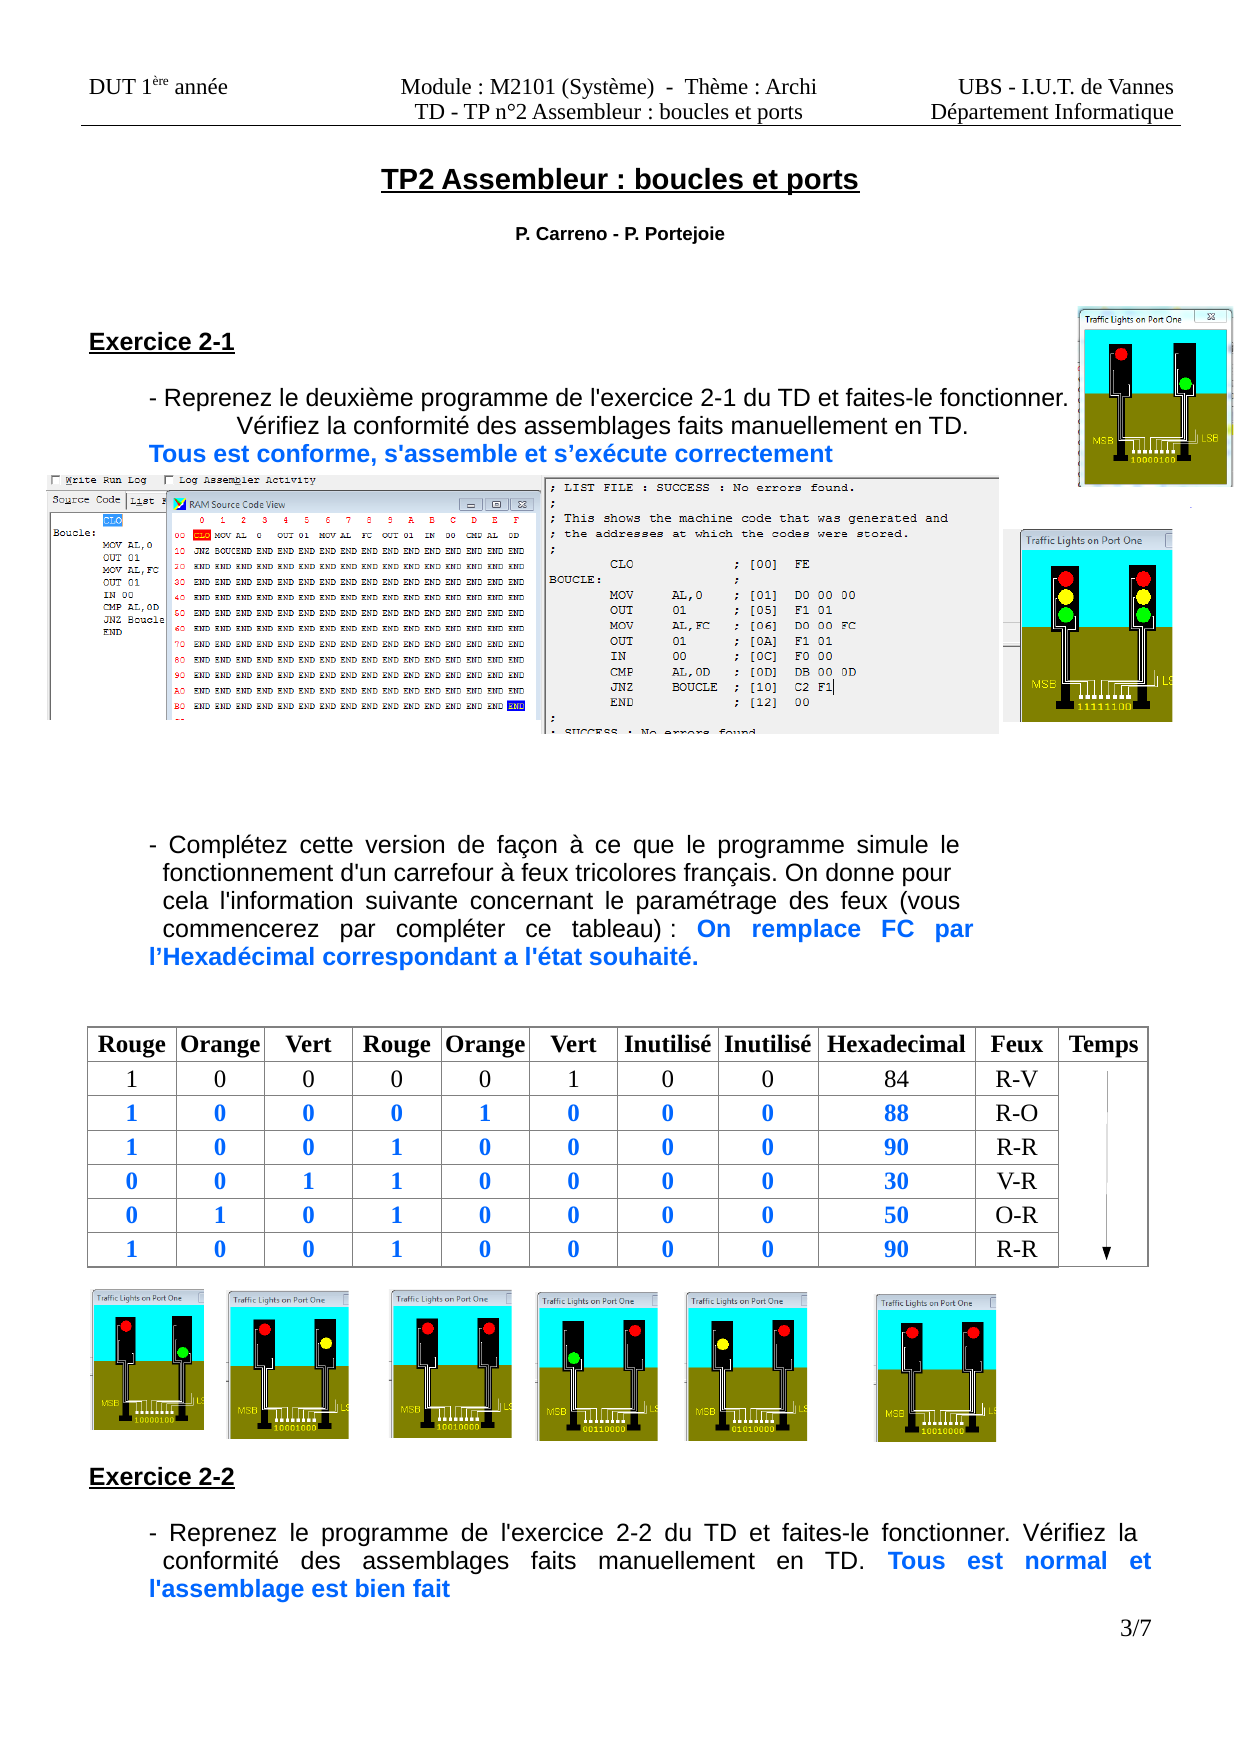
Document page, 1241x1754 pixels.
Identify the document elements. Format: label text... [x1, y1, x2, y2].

table_cell 0 [530, 1233, 617, 1266]
table_header Orange [177, 1028, 264, 1061]
text P. Carreno - P. Portejoie [89, 223, 1152, 244]
table_cell 1 [353, 1165, 441, 1198]
table_cell 0 [265, 1131, 352, 1164]
table_cell 0 [88, 1165, 176, 1198]
table_cell 90 [819, 1233, 975, 1266]
table_header Temps [1059, 1028, 1147, 1061]
table_cell 0 [88, 1199, 176, 1232]
table_cell 50 [819, 1199, 975, 1232]
table_header Vert [530, 1028, 617, 1061]
table_header Rouge [353, 1028, 441, 1061]
table_cell 0 [530, 1096, 617, 1129]
table_cell 0 [618, 1131, 718, 1164]
table_cell 0 [265, 1233, 352, 1266]
table_cell 1 [353, 1199, 441, 1232]
table_cell 0 [530, 1165, 617, 1198]
table_header Feux [976, 1028, 1058, 1061]
table_cell V-R [976, 1165, 1058, 1198]
table_cell 0 [177, 1062, 264, 1095]
table_header Rouge [88, 1028, 176, 1061]
table_cell R-R [976, 1131, 1058, 1164]
picture [904, 1294, 974, 1335]
table_cell 0 [265, 1096, 352, 1129]
picture [118, 1289, 183, 1329]
table_header Inutilisé [618, 1028, 718, 1061]
text Tous est conforme, s'assemble et s’exécute correctement [148, 440, 1077, 468]
table_cell 0 [719, 1131, 818, 1164]
picture [1042, 529, 1141, 583]
table_cell 0 [530, 1131, 617, 1164]
table_cell 0 [719, 1199, 818, 1232]
table_cell 0 [177, 1165, 264, 1198]
table_cell 0 [442, 1131, 529, 1164]
table_cell 1 [442, 1096, 529, 1129]
table_cell 90 [819, 1131, 975, 1164]
table_cell 0 [442, 1165, 529, 1198]
table_cell 0 [618, 1199, 718, 1232]
text - Complétez cette version de façon à ce que le programme simule le fonctionnement d'un carrefour à feux tricolores français. On donne pour cela l'information suivante concernant le paramétrage des feux (vous commencerez par compléter ce tableau) : On remplace FC par l’Hexadécimal correspondant a l'état souhaité. [148, 831, 974, 970]
table_cell 0 [265, 1199, 352, 1232]
table_cell 1 [265, 1165, 352, 1198]
table_cell 1 [88, 1062, 176, 1095]
table_cell 0 [618, 1233, 718, 1266]
picture [256, 1290, 327, 1332]
table_cell 0 [719, 1233, 818, 1266]
table_cell 0 [719, 1165, 818, 1198]
table_cell R-O [976, 1096, 1058, 1129]
picture [419, 1289, 489, 1331]
table_cell 0 [177, 1131, 264, 1164]
table_header Orange [442, 1028, 529, 1061]
table_header Vert [265, 1028, 352, 1061]
table_cell 0 [265, 1062, 352, 1095]
table_cell 0 [719, 1062, 818, 1095]
subtitle TP2 Assembleur : boucles et ports [89, 163, 1152, 196]
table_cell 0 [442, 1233, 529, 1266]
table_cell 0 [442, 1062, 529, 1095]
table_cell R-R [976, 1233, 1058, 1266]
text - Reprenez le programme de l'exercice 2-2 du TD et faites-le fonctionner. Vérifiez la conformité des assemblages faits manuellement en TD. Tous est normal et l'assemblage est bien fait [148, 1519, 1152, 1603]
picture [714, 1292, 785, 1334]
picture [565, 1292, 635, 1334]
table_header Inutilisé [719, 1028, 818, 1061]
table_header Hexadecimal [819, 1028, 975, 1061]
table_cell 0 [177, 1233, 264, 1266]
table_cell 0 [618, 1062, 718, 1095]
table_cell 0 [719, 1096, 818, 1129]
text - Reprenez le deuxième programme de l'exercice 2-1 du TD et faites-le fonctionner. Vérifiez la conformité des assemblages faits manuellement en TD. [148, 384, 1077, 440]
table_cell [1059, 1062, 1147, 1266]
table_cell 0 [353, 1062, 441, 1095]
table_cell 0 [353, 1096, 441, 1129]
table_cell 0 [177, 1096, 264, 1129]
table_cell 84 [819, 1062, 975, 1095]
table_cell R-V [976, 1062, 1058, 1095]
table_cell 0 [618, 1096, 718, 1129]
table_cell 0 [618, 1165, 718, 1198]
table_cell 1 [88, 1096, 176, 1129]
table_cell 1 [177, 1199, 264, 1232]
table_cell O-R [976, 1199, 1058, 1232]
text Exercice 2-1 [89, 328, 1077, 356]
table_cell 1 [353, 1233, 441, 1266]
table_cell 1 [88, 1131, 176, 1164]
table_cell 0 [530, 1199, 617, 1232]
table_cell 30 [819, 1165, 975, 1198]
text Exercice 2-2 [89, 1463, 1152, 1491]
table_cell 1 [530, 1062, 617, 1095]
table_cell 1 [353, 1131, 441, 1164]
table_cell 1 [88, 1233, 176, 1266]
table_cell 0 [442, 1199, 529, 1232]
picture [1077, 306, 1234, 508]
table_cell 88 [819, 1096, 975, 1129]
